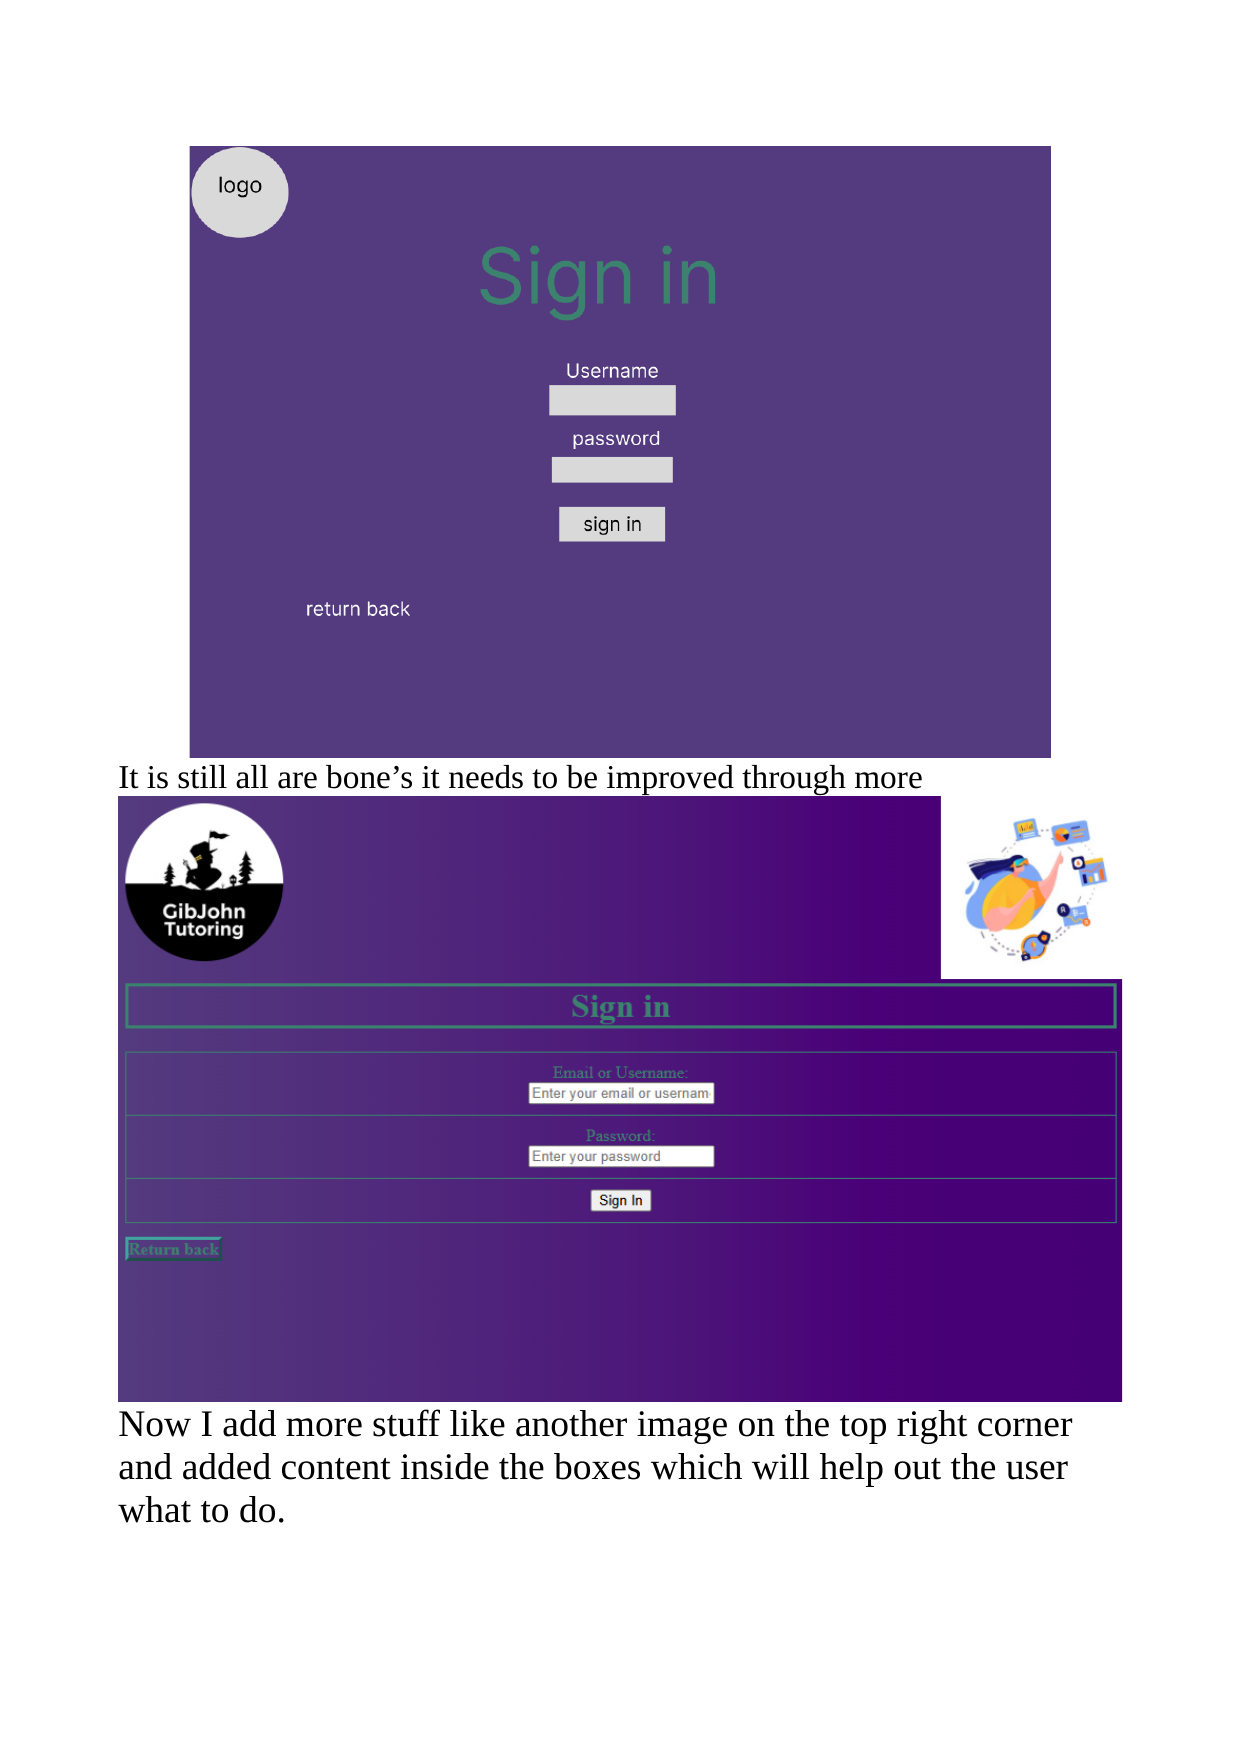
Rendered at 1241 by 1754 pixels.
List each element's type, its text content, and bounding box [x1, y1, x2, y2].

text It is still all are bone’s it needs to be improved through more [118, 147, 1122, 796]
picture [189, 146, 1051, 758]
picture [118, 796, 1123, 1402]
text Now I add more stuff like another image on the top right corner and added content inside the boxes which will help out the user what to do. [118, 1402, 1122, 1531]
